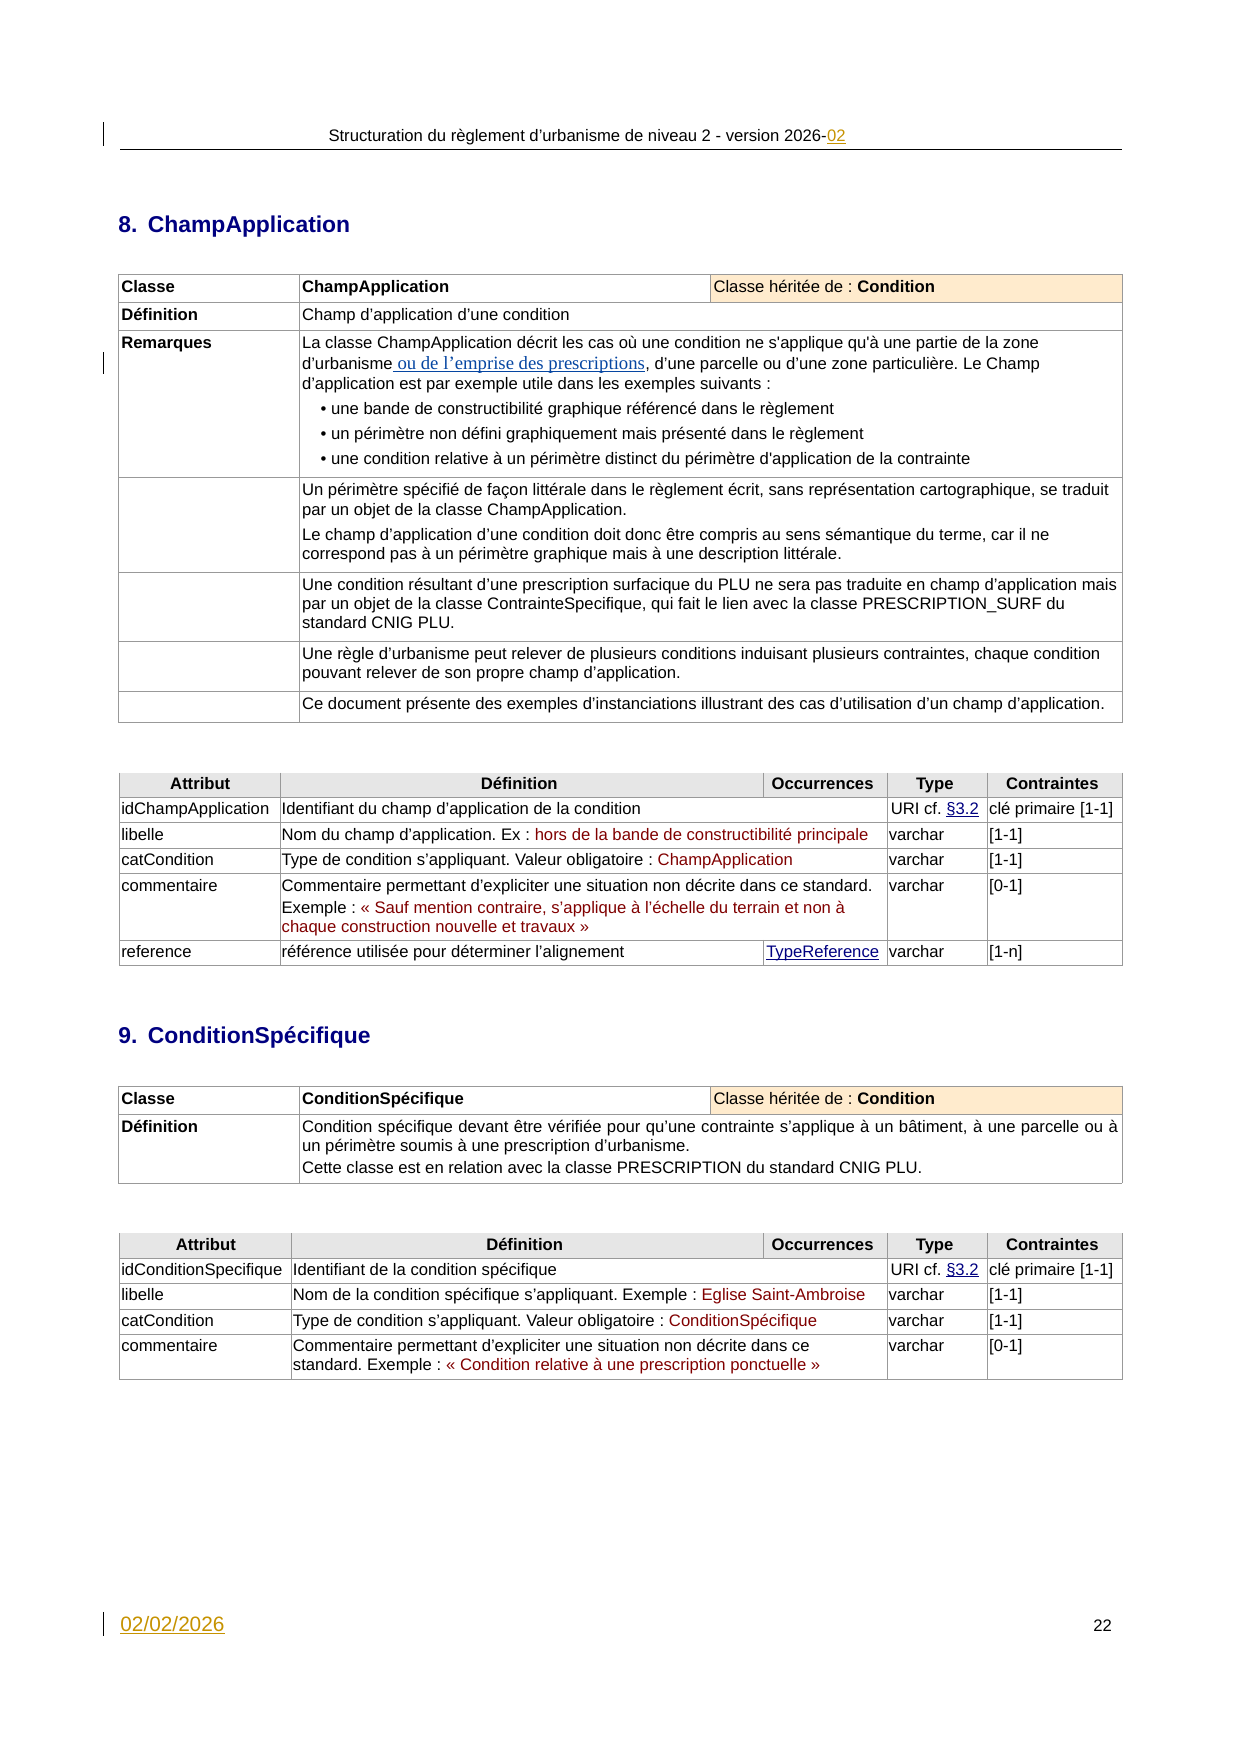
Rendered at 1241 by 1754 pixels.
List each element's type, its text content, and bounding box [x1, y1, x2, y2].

table_cell La classe ChampApplication décrit les cas où une condition ne s'applique qu'à une partie de la zone d’urbanisme ou de l’emprise des prescriptions, d’une parcelle ou d’une zone particulière. Le Champ d’application est par exemple utile dans les exemples suivants : • une bande de constructibilité graphique référencé dans le règlement • un périmètre non défini graphiquement mais présenté dans le règlement • une condition relative à un périmètre distinct du périmètre d'application de la contrainte [300, 331, 1122, 477]
table_header Classe [119, 1087, 299, 1114]
table_cell [1-n] [988, 941, 1122, 965]
table_cell Commentaire permettant d’expliciter une situation non décrite dans ce standard. Exemple : « Condition relative à une prescription ponctuelle » [292, 1335, 887, 1378]
table_cell Identifiant du champ d’application de la condition [281, 798, 887, 822]
table_cell varchar [888, 849, 987, 873]
table_cell catCondition [120, 1310, 291, 1334]
table_header Définition [292, 1233, 763, 1258]
table_cell clé primaire [1-1] [988, 798, 1122, 822]
table_cell [119, 692, 299, 722]
table_cell Une règle d’urbanisme peut relever de plusieurs conditions induisant plusieurs contraintes, chaque condition pouvant relever de son propre champ d’application. [300, 642, 1122, 691]
table_header Occurrences [764, 1233, 887, 1258]
table_cell [119, 573, 299, 641]
table_cell [1-1] [988, 1310, 1122, 1334]
table_header Attribut [120, 1233, 291, 1258]
table_cell reference [120, 941, 280, 965]
table_cell Condition spécifique devant être vérifiée pour qu’une contrainte s’applique à un bâtiment, à une parcelle ou à un périmètre soumis à une prescription d’urbanisme. Cette classe est en relation avec la classe PRESCRIPTION du standard CNIG PLU. [300, 1115, 1122, 1183]
table_cell Définition [119, 1115, 299, 1183]
table_cell Nom de la condition spécifique s’appliquant. Exemple : Eglise Saint-Ambroise [292, 1284, 887, 1308]
table_header Attribut [120, 773, 280, 797]
table_cell URI cf. §3.2 [888, 1259, 987, 1283]
table_cell [1-1] [988, 849, 1122, 873]
table_cell référence utilisée pour déterminer l’alignement [281, 941, 763, 965]
table_header Classe héritée de : Condition [711, 1087, 1122, 1114]
table_cell varchar [888, 941, 987, 965]
table_cell [1-1] [988, 1284, 1122, 1308]
table_cell varchar [888, 823, 987, 848]
table_cell idChampApplication [120, 798, 280, 822]
table_cell varchar [888, 1335, 987, 1378]
table_cell ‍commentaire [120, 874, 280, 940]
table_cell Champ d’application d’une condition [300, 303, 1122, 330]
table_cell clé primaire [1-1] [988, 1259, 1122, 1283]
table_cell [119, 478, 299, 572]
table_cell catCondition [120, 849, 280, 873]
subtitle ChampApplication [118, 211, 1122, 237]
table_header Contraintes [988, 1233, 1122, 1258]
table_cell [0-1] [988, 1335, 1122, 1378]
table_cell Commentaire permettant d’expliciter une situation non décrite dans ce standard. Exemple : « Sauf mention contraire, s’applique à l’échelle du terrain et non à chaque construction nouvelle et travaux » [281, 874, 887, 940]
table_cell Identifiant de la condition spécifique [292, 1259, 887, 1283]
table_cell [0-1] [988, 874, 1122, 940]
table_cell idConditionSpecifique [120, 1259, 291, 1283]
table_header Occurrences [764, 773, 887, 797]
table_header ConditionSpécifique [300, 1087, 710, 1114]
table_cell Nom du champ d’application. Ex : hors de la bande de constructibilité principale [281, 823, 887, 848]
table_cell varchar [888, 1284, 987, 1308]
table_cell Ce document présente des exemples d’instanciations illustrant des cas d’utilisation d’un champ d’application. [300, 692, 1122, 722]
table_header Type [888, 773, 987, 797]
table_header Classe héritée de : Condition [711, 275, 1122, 302]
table_header Classe [119, 275, 299, 302]
table_header Définition [281, 773, 763, 797]
table_header Type [888, 1233, 987, 1258]
table_header ChampApplication [300, 275, 710, 302]
table_cell [119, 642, 299, 691]
table_cell ‍commentaire [120, 1335, 291, 1378]
table_header Contraintes [988, 773, 1122, 797]
table_cell varchar [888, 874, 987, 940]
table_cell Un périmètre spécifié de façon littérale dans le règlement écrit, sans représentation cartographique, se traduit par un objet de la classe ChampApplication. Le champ d’application d’une condition doit donc être compris au sens sémantique du terme, car il ne correspond pas à un périmètre graphique mais à une description littérale. [300, 478, 1122, 572]
table_cell libelle [120, 1284, 291, 1308]
table_cell Remarques [119, 331, 299, 477]
table_cell libelle [120, 823, 280, 848]
table_cell varchar [888, 1310, 987, 1334]
table_cell URI cf. §3.2 [888, 798, 987, 822]
table_cell TypeReference [764, 941, 887, 965]
table_cell Type de condition s’appliquant. Valeur obligatoire : ChampApplication [281, 849, 887, 873]
subtitle ConditionSpécifique [118, 1022, 1122, 1049]
table_cell [1-1] [988, 823, 1122, 848]
table_cell Définition [119, 303, 299, 330]
table_cell Une condition résultant d’une prescription surfacique du PLU ne sera pas traduite en champ d’application mais par un objet de la classe ContrainteSpecifique, qui fait le lien avec la classe PRESCRIPTION_SURF du standard CNIG PLU. [300, 573, 1122, 641]
table_cell Type de condition s’appliquant. Valeur obligatoire : ConditionSpécifique [292, 1310, 887, 1334]
